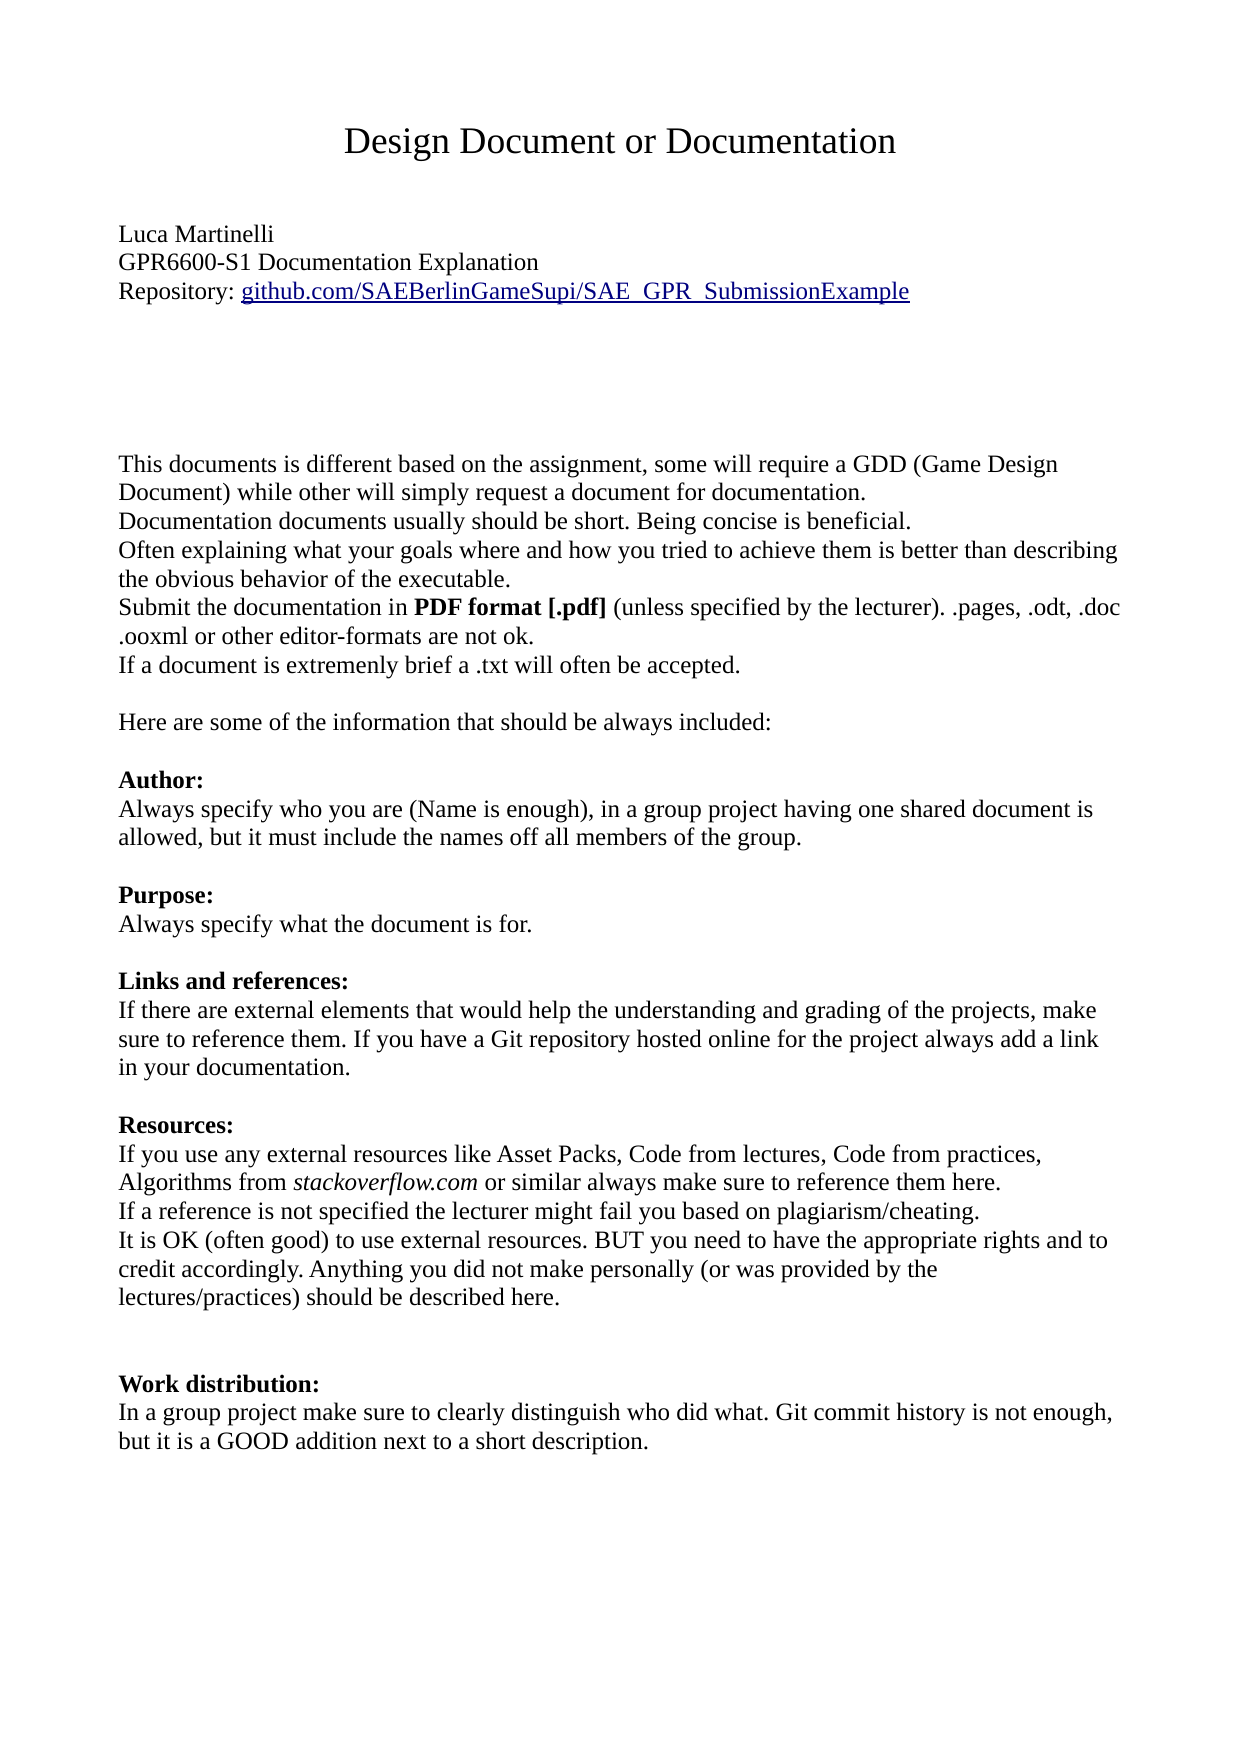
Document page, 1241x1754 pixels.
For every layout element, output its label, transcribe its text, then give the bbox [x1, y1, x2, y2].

text Submit the documentation in PDF format [.pdf] (unless specified by the lecturer). .pages, .odt, .doc .ooxml or other editor-formats are not ok. [118, 592, 1122, 650]
text Luca Martinelli [118, 219, 1122, 247]
text Documentation documents usually should be short. Being concise is beneficial. [118, 506, 1122, 535]
text Always specify what the document is for. [118, 909, 1122, 937]
text In a group project make sure to clearly distinguish who did what. Git commit history is not enough, but it is a GOOD addition next to a short description. [118, 1397, 1122, 1455]
text If there are external elements that would help the understanding and grading of the projects, make sure to reference them. If you have a Git repository hosted online for the project always add a link in your documentation. [118, 995, 1122, 1081]
text It is OK (often good) to use external resources. BUT you need to have the appropriate rights and to credit accordingly. Anything you did not make personally (or was provided by the lectures/practices) should be described here. [118, 1225, 1122, 1311]
text If a document is extremenly brief a .txt will often be accepted. [118, 650, 1122, 679]
text Resources: [118, 1110, 1122, 1139]
text If a reference is not specified the lecturer might fail you based on plagiarism/cheating. [118, 1196, 1122, 1225]
text Often explaining what your goals where and how you tried to achieve them is better than describing the obvious behavior of the executable. [118, 535, 1122, 592]
text Design Document or Documentation [118, 118, 1122, 161]
text If you use any external resources like Asset Packs, Code from lectures, Code from practices, Algorithms from stackoverflow.com or similar always make sure to reference them here. [118, 1139, 1122, 1196]
text Here are some of the information that should be always included: [118, 707, 1122, 736]
text Author: [118, 765, 1122, 794]
text Purpose: [118, 880, 1122, 909]
text This documents is different based on the assignment, some will require a GDD (Game Design Document) while other will simply request a document for documentation. [118, 449, 1122, 506]
text Always specify who you are (Name is enough), in a group project having one shared document is allowed, but it must include the names off all members of the group. [118, 794, 1122, 851]
text Links and references: [118, 966, 1122, 995]
text GPR6600-S1 Documentation Explanation [118, 247, 1122, 276]
text Repository: github.com/SAEBerlinGameSupi/SAE_GPR_SubmissionExample [118, 276, 1122, 305]
text Work distribution: [118, 1369, 1122, 1397]
